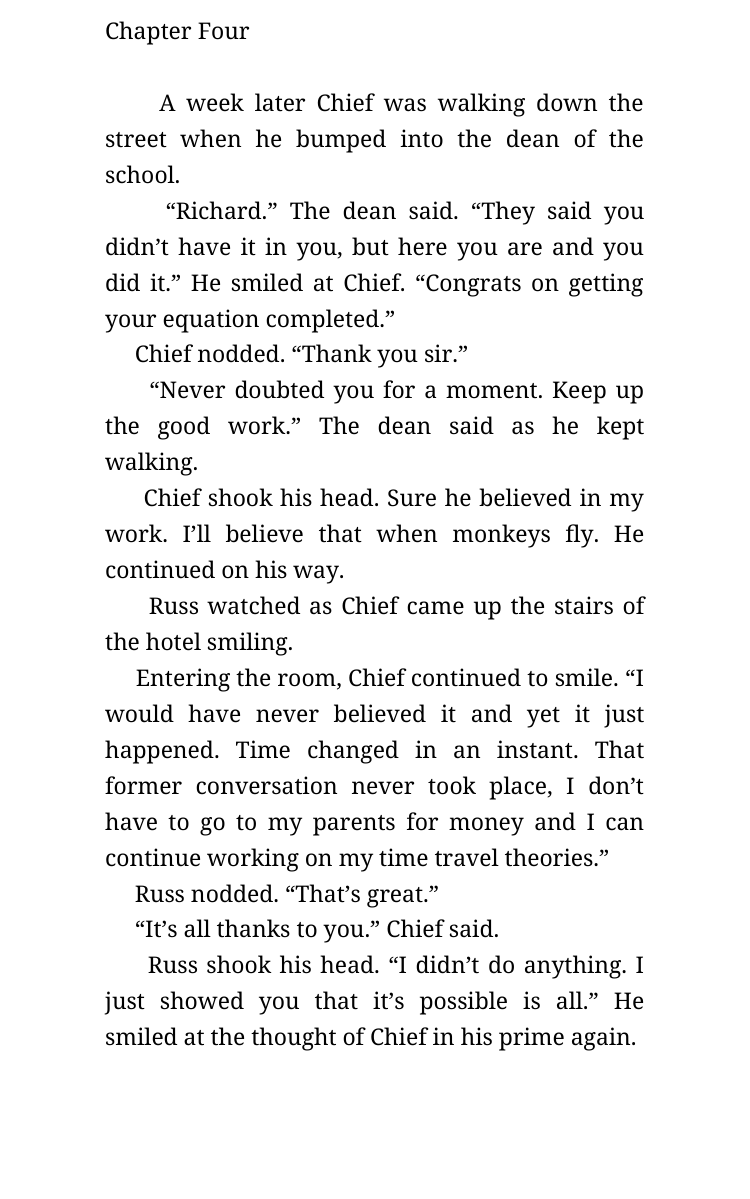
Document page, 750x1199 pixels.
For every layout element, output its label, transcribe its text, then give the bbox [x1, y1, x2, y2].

text “It’s all thanks to you.” Chief said. [105, 913, 645, 945]
text “Never doubted you for a moment. Keep up the good work.” The dean said as he kept walking. [105, 374, 645, 477]
text Russ shook his head. “I didn’t do anything. I just showed you that it’s possible is all.” He smiled at the thought of Chief in his prime again. [105, 949, 645, 1052]
text Entering the room, Chief continued to smile. “I would have never believed it and yet it just happened. Time changed in an instant. That former conversation never took place, I don’t have to go to my parents for money and I can continue working on my time travel theories.” [105, 662, 645, 873]
text “Richard.” The dean said. “They said you didn’t have it in you, but here you are and you did it.” He smiled at Chief. “Congrats on getting your equation completed.” [105, 195, 645, 334]
text Chief nodded. “Thank you sir.” [105, 338, 645, 370]
text Russ nodded. “That’s great.” [105, 877, 645, 909]
text A week later Chief was walking down the street when he bumped into the dean of the school. [105, 87, 645, 190]
text Chief shook his head. Sure he believed in my work. I’ll believe that when monkeys fly. He continued on his way. [105, 482, 645, 585]
text Russ watched as Chief came up the stairs of the hotel smiling. [105, 590, 645, 657]
text Chapter Four [105, 15, 645, 46]
